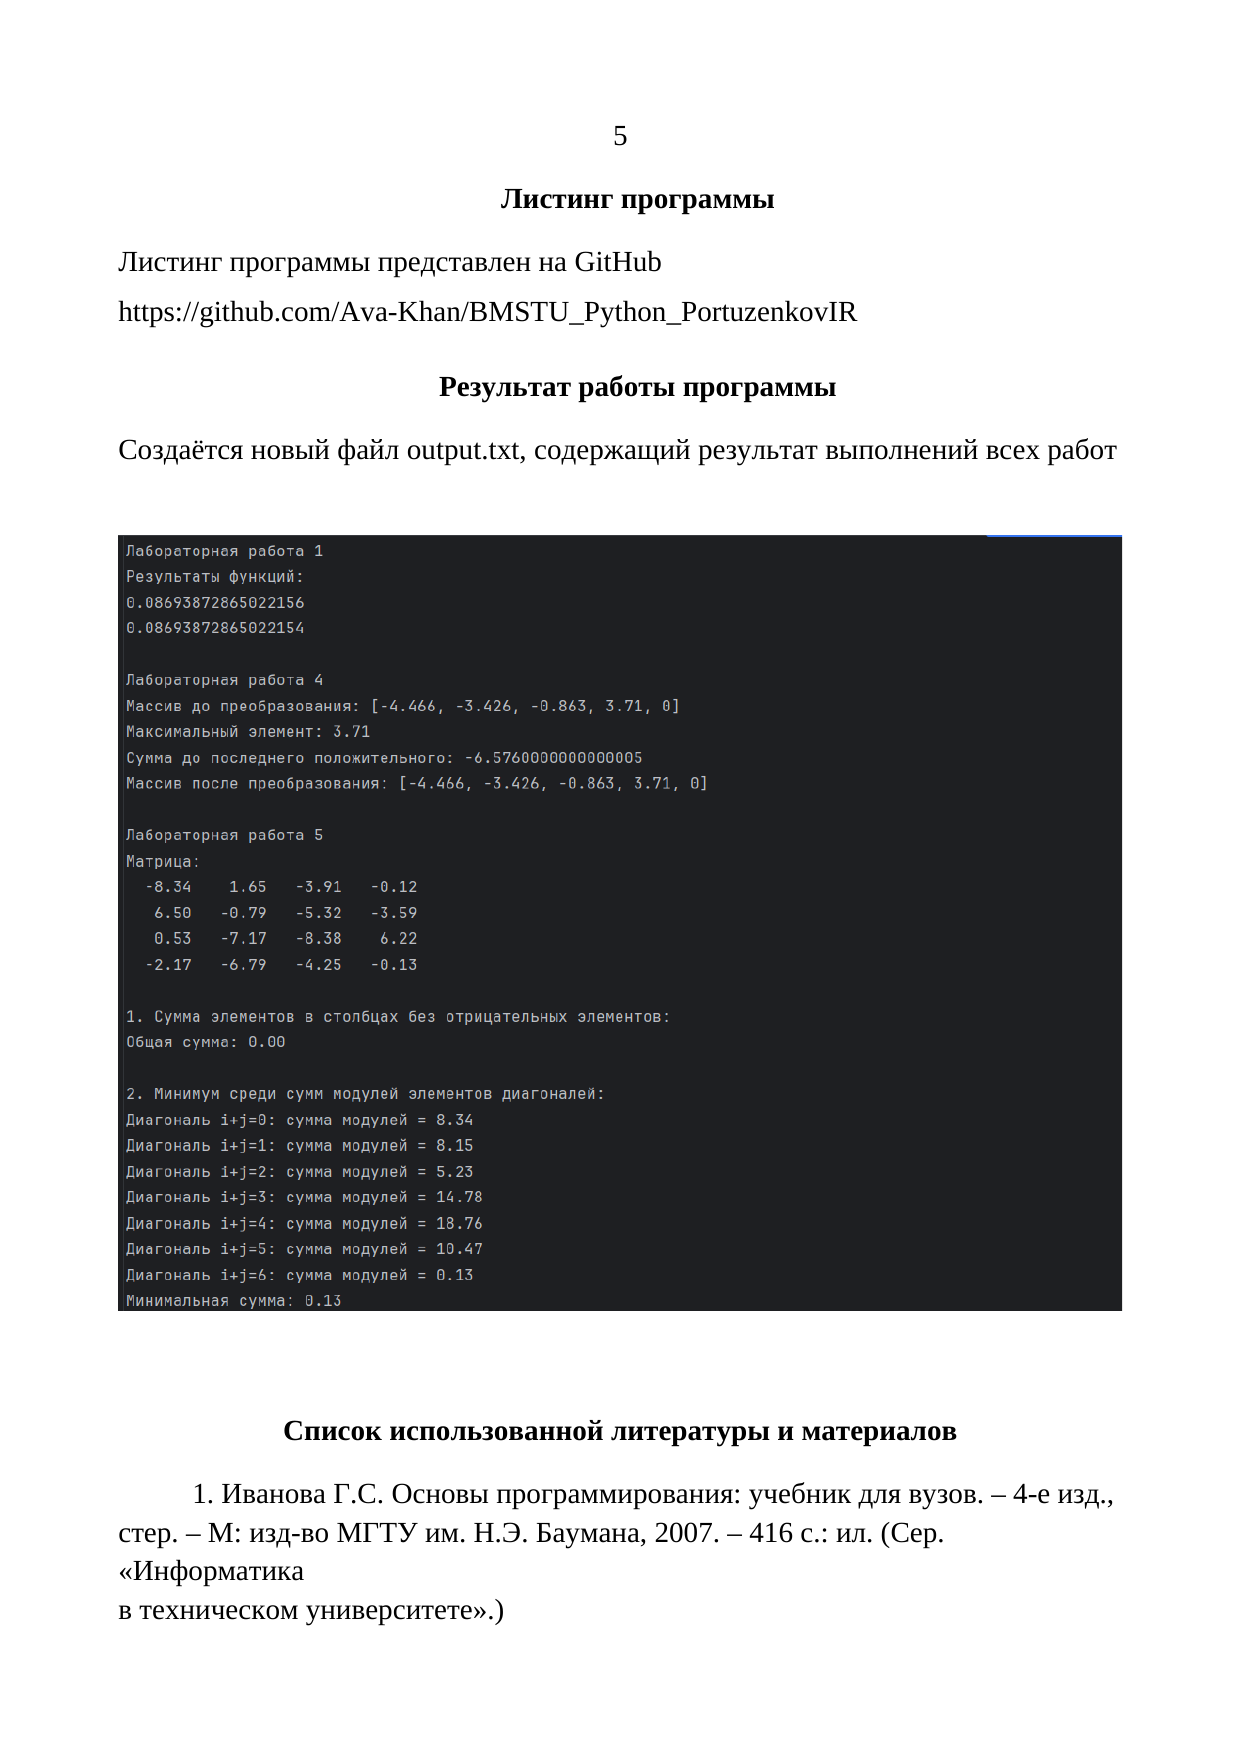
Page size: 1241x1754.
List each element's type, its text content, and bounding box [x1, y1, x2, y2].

subtitle Результат работы программы [118, 369, 1122, 403]
text Листинг программы представлен на GitHub [118, 244, 1122, 277]
picture [118, 535, 1123, 1311]
text Создаётся новый файл output.txt, содержащий результат выполнений всех работ [118, 432, 1122, 466]
subtitle Список использованной литературы и материалов [118, 1413, 1122, 1447]
subtitle Листинг программы [118, 181, 1122, 215]
text https://github.com/Ava-Khan/BMSTU_Python_PortuzenkovIR [118, 294, 1122, 328]
list Иванова Г.С. Основы программирования: учебник для вузов. – 4-е изд., стер. – М: изд-во МГТУ им. Н.Э. Баумана, 2007. – 416 с.: ил. (Сер. «Информатика в техническом университете».) [118, 1476, 1122, 1625]
